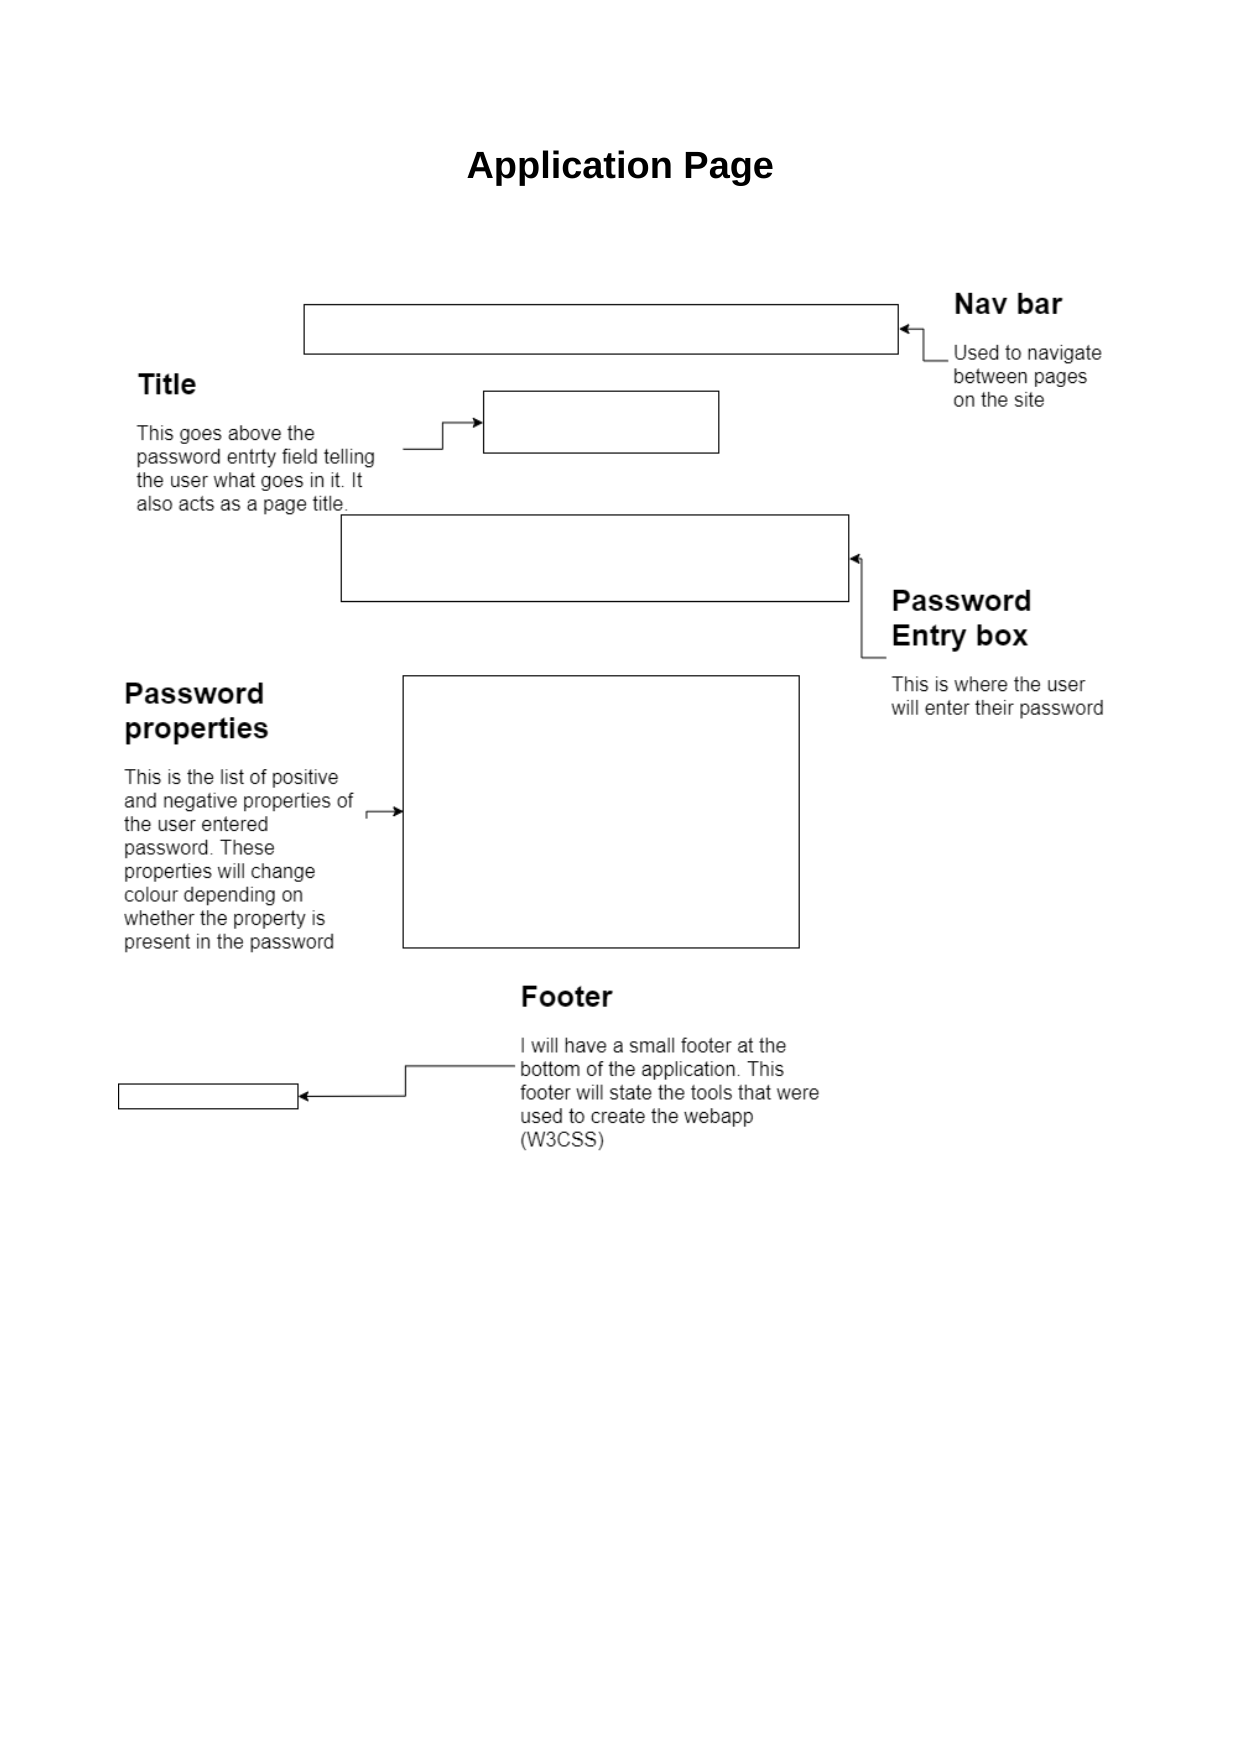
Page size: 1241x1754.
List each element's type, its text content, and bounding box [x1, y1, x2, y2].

picture [118, 267, 1123, 1159]
subtitle Application Page [118, 143, 1122, 187]
